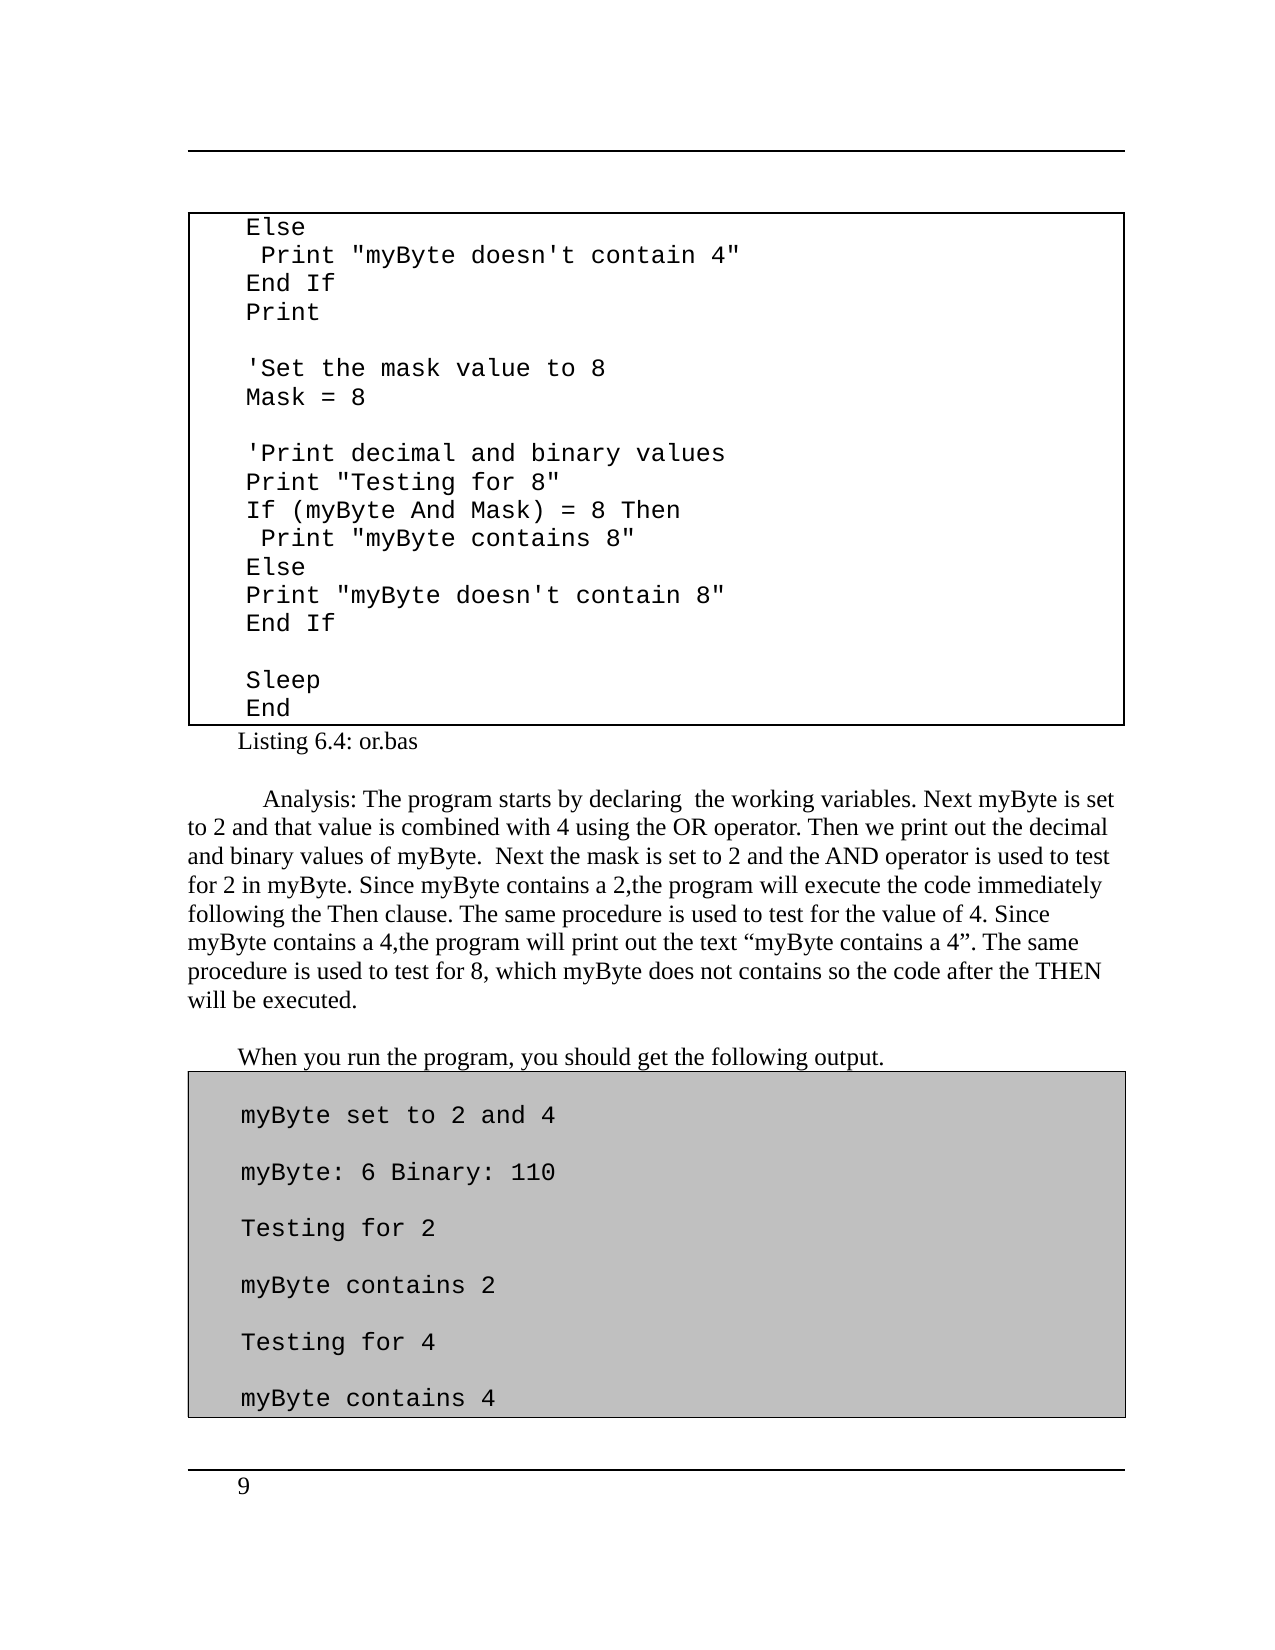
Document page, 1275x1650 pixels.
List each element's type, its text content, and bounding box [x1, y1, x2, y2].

text Sleep [190, 665, 1123, 694]
text End [190, 694, 1123, 724]
text Else [190, 552, 1123, 580]
text Else [190, 214, 1123, 240]
text End If [190, 609, 1123, 639]
text Mask = 8 [190, 382, 1123, 412]
text Print "myByte doesn't contain 4" [190, 240, 1123, 269]
text myByte: 6 Binary: 110 [189, 1156, 1125, 1184]
text Print "myByte contains 8" [190, 524, 1123, 552]
text Listing 6.4: or.bas [187, 726, 1125, 755]
text End If [190, 269, 1123, 297]
text Testing for 2 [189, 1213, 1125, 1241]
text myByte set to 2 and 4 [189, 1099, 1125, 1128]
text Print "myByte doesn't contain 8" [190, 580, 1123, 609]
text If (myByte And Mask) = 8 Then [190, 495, 1123, 524]
text Analysis: The program starts by declaring the working variables. Next myByte is set to 2 and that value is combined with 4 using the OR operator. Then we print out the decimal and binary values of myByte. Next the mask is set to 2 and the AND operator is used to test for 2 in myByte. Since myByte contains a 2,the program will execute the code immediately following the Then clause. The same procedure is used to test for the value of 4. Since myByte contains a 4,the program will print out the text “myByte contains a 4”. The same procedure is used to test for 8, which myByte does not contains so the code after the THEN will be executed. [187, 784, 1125, 1014]
text myByte contains 2 [189, 1269, 1125, 1298]
text 'Set the mask value to 8 [190, 354, 1123, 382]
text Print "Testing for 8" [190, 467, 1123, 495]
text Testing for 4 [189, 1326, 1125, 1354]
text 'Print decimal and binary values [190, 439, 1123, 467]
text myByte contains 4 [189, 1383, 1125, 1417]
text When you run the program, you should get the following output. [187, 1042, 1125, 1071]
text Print [190, 297, 1123, 327]
